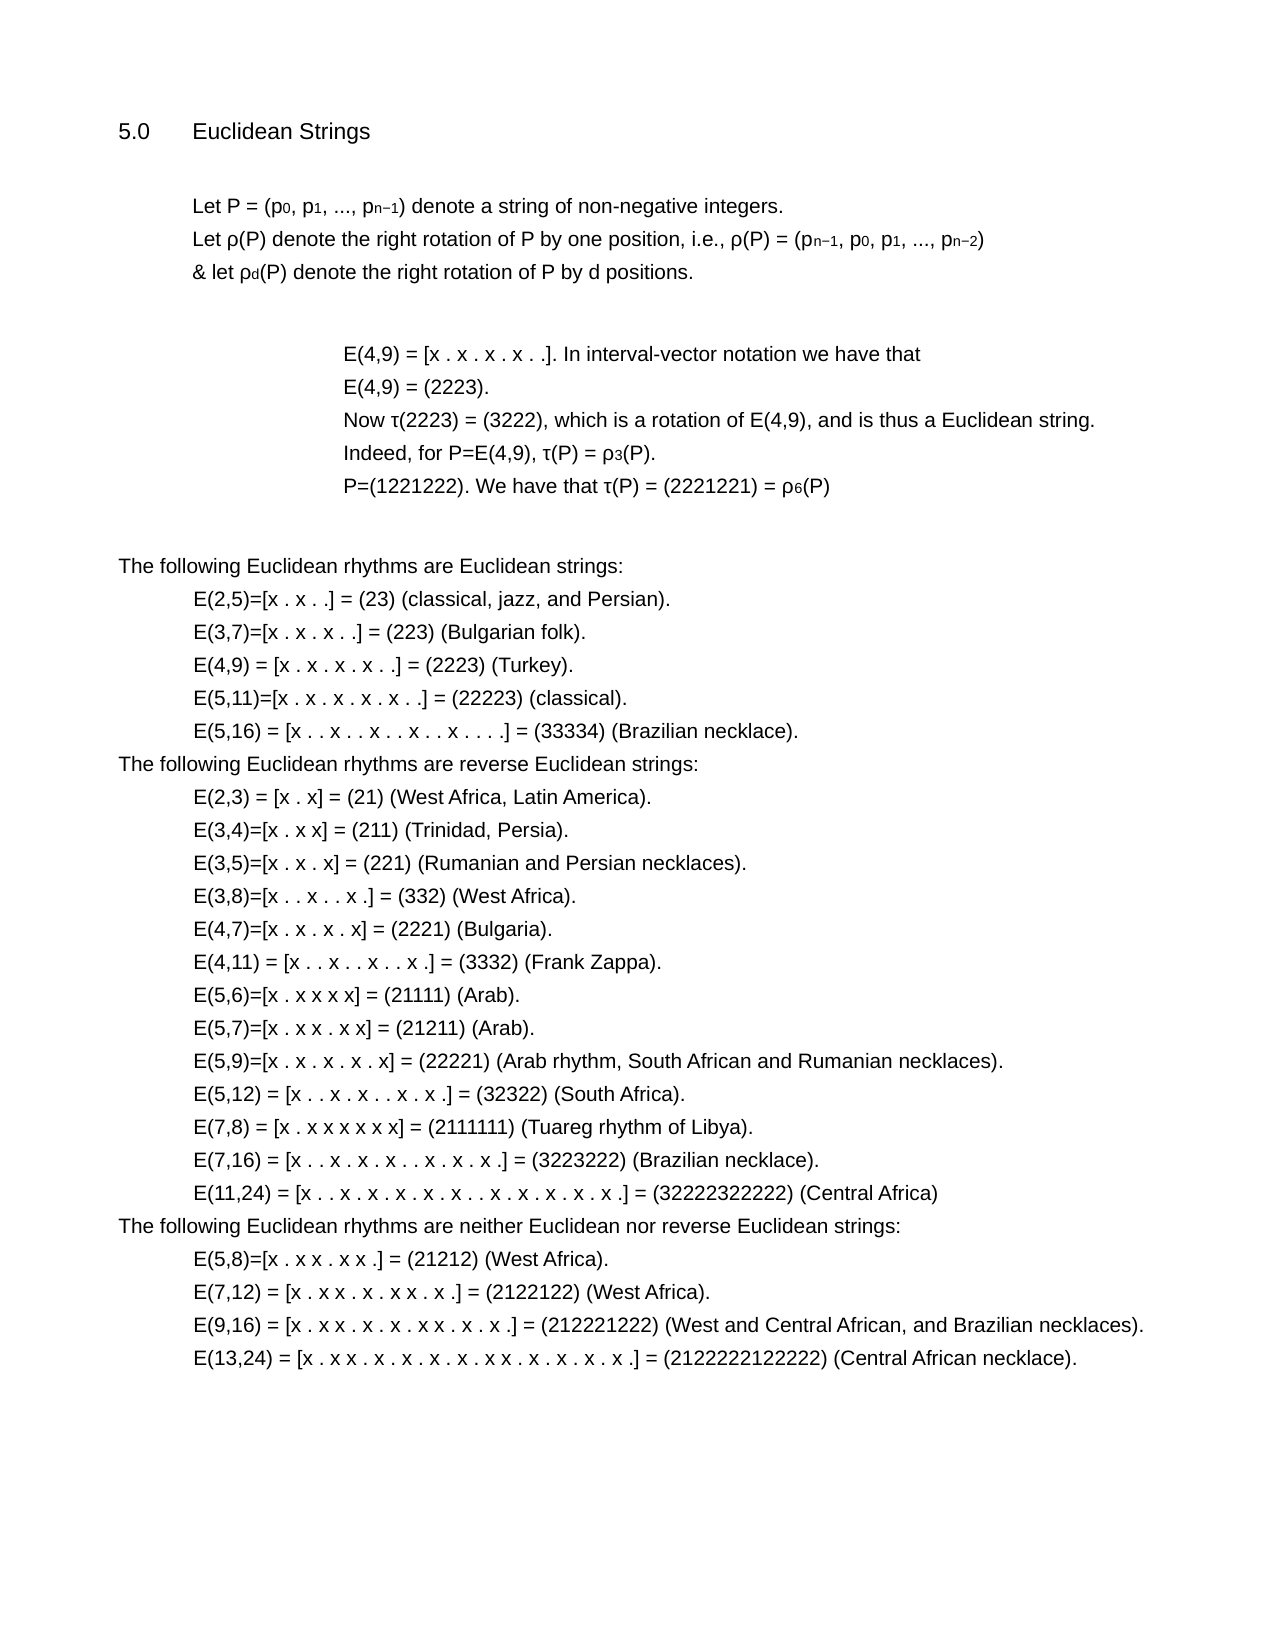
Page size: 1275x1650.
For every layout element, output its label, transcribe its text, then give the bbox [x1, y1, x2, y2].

text Let P = (p0, p1, ..., pn−1) denote a string of non-negative integers. [118, 194, 1157, 218]
text E(5,11)=[x . x . x . x . x . .] = (22223) (classical). [118, 686, 1157, 709]
text 5.0 Euclidean Strings [118, 118, 1157, 144]
text E(5,16) = [x . . x . . x . . x . . x . . . .] = (33334) (Brazilian necklace). [118, 718, 1157, 742]
text Now τ(2223) = (3222), which is a rotation of E(4,9), and is thus a Euclidean string. [343, 408, 1157, 432]
text The following Euclidean rhythms are neither Euclidean nor reverse Euclidean strings: [118, 1214, 1157, 1238]
text E(3,5)=[x . x . x] = (221) (Rumanian and Persian necklaces). [193, 851, 1157, 874]
text Let ρ(P) denote the right rotation of P by one position, i.e., ρ(P) = (pn−1, p0, p1, ..., pn−2) [118, 227, 1157, 251]
text E(3,8)=[x . . x . . x .] = (332) (West Africa). [118, 884, 1157, 908]
text E(5,6)=[x . x x x x] = (21111) (Arab). [118, 983, 1157, 1007]
text The following Euclidean rhythms are reverse Euclidean strings: [118, 752, 1157, 776]
text E(3,7)=[x . x . x . .] = (223) (Bulgarian folk). [118, 619, 1157, 643]
text E(7,16) = [x . . x . x . x . . x . x . x .] = (3223222) (Brazilian necklace). [118, 1148, 1157, 1172]
text The following Euclidean rhythms are Euclidean strings: [118, 553, 1157, 577]
text E(5,8)=[x . x x . x x .] = (21212) (West Africa). [118, 1247, 1157, 1271]
text E(13,24) = [x . x x . x . x . x . x . x x . x . x . x . x .] = (2122222122222) (Central African necklace). [193, 1346, 1157, 1370]
text E(5,9)=[x . x . x . x . x] = (22221) (Arab rhythm, South African and Rumanian necklaces). [118, 1049, 1157, 1073]
text E(5,7)=[x . x x . x x] = (21211) (Arab). [118, 1016, 1157, 1040]
text E(11,24) = [x . . x . x . x . x . x . . x . x . x . x . x .] = (32222322222) (Central Africa) [118, 1181, 1157, 1205]
text E(2,5)=[x . x . .] = (23) (classical, jazz, and Persian). [118, 586, 1157, 610]
text E(4,9) = [x . x . x . x . .] = (2223) (Turkey). [118, 652, 1157, 676]
text E(4,9) = (2223). [343, 375, 1157, 399]
text E(4,7)=[x . x . x . x] = (2221) (Bulgaria). [118, 917, 1157, 941]
text E(7,12) = [x . x x . x . x x . x .] = (2122122) (West Africa). [118, 1280, 1157, 1304]
text P=(1221222). We have that τ(P) = (2221221) = ρ6(P) [268, 474, 1157, 498]
text E(4,9) = [x . x . x . x . .]. In interval-vector notation we have that [343, 342, 1157, 366]
text E(5,12) = [x . . x . x . . x . x .] = (32322) (South Africa). [118, 1082, 1157, 1106]
text E(4,11) = [x . . x . . x . . x .] = (3332) (Frank Zappa). [118, 950, 1157, 974]
text E(9,16) = [x . x x . x . x . x x . x . x .] = (212221222) (West and Central African, and Brazilian necklaces). [193, 1313, 1157, 1337]
text E(2,3) = [x . x] = (21) (West Africa, Latin America). [118, 784, 1157, 808]
text E(3,4)=[x . x x] = (211) (Trinidad, Persia). [118, 818, 1157, 842]
text Indeed, for P=E(4,9), τ(P) = ρ3(P). [343, 441, 1157, 465]
text E(7,8) = [x . x x x x x x] = (2111111) (Tuareg rhythm of Libya). [118, 1115, 1157, 1139]
text & let ρd(P) denote the right rotation of P by d positions. [118, 260, 1157, 284]
